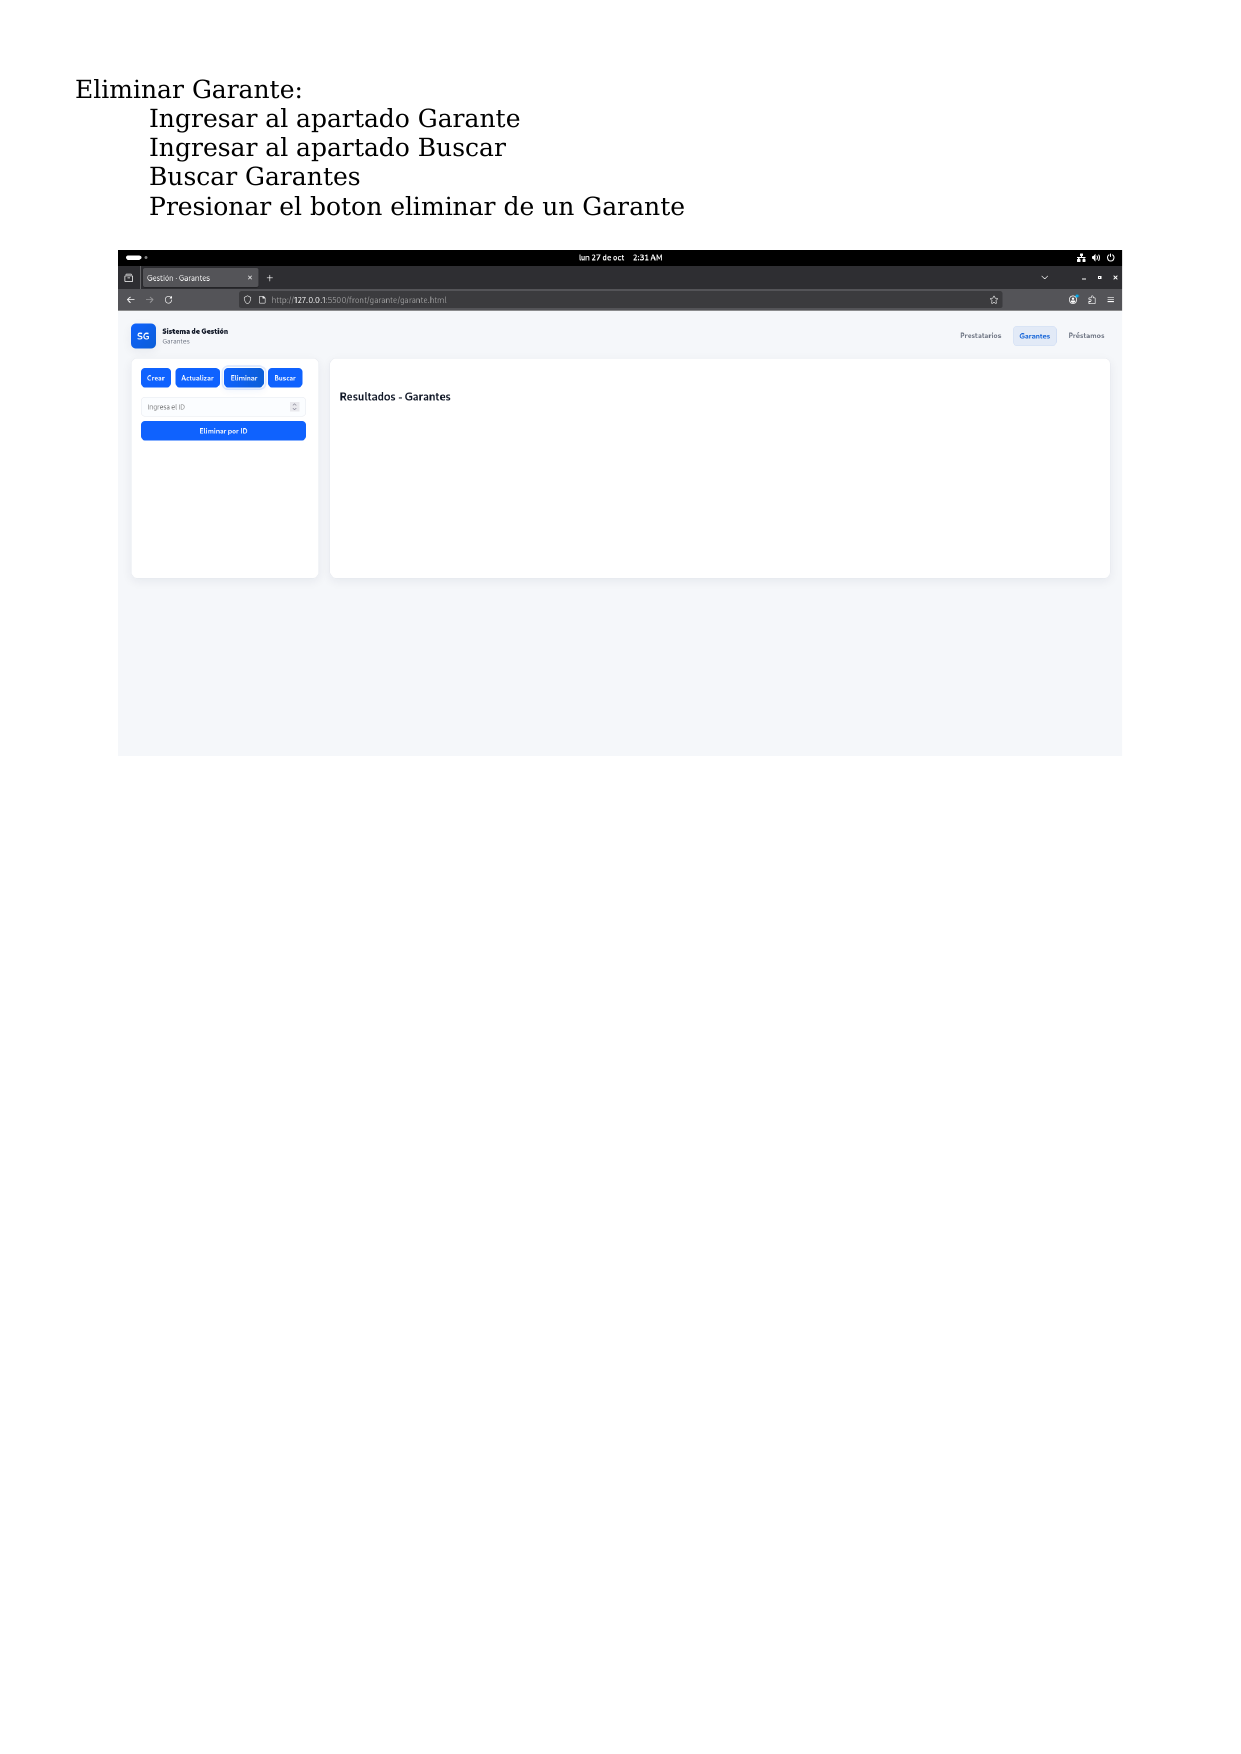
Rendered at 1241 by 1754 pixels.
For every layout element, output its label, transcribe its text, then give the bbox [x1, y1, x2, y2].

text Presionar el boton eliminar de un Garante [75, 192, 1165, 221]
text Ingresar al apartado Buscar [75, 133, 1165, 162]
text Buscar Garantes [75, 162, 1165, 192]
text Ingresar al apartado Garante [75, 104, 1165, 133]
picture [118, 250, 1123, 756]
text Eliminar Garante: [75, 75, 1165, 104]
